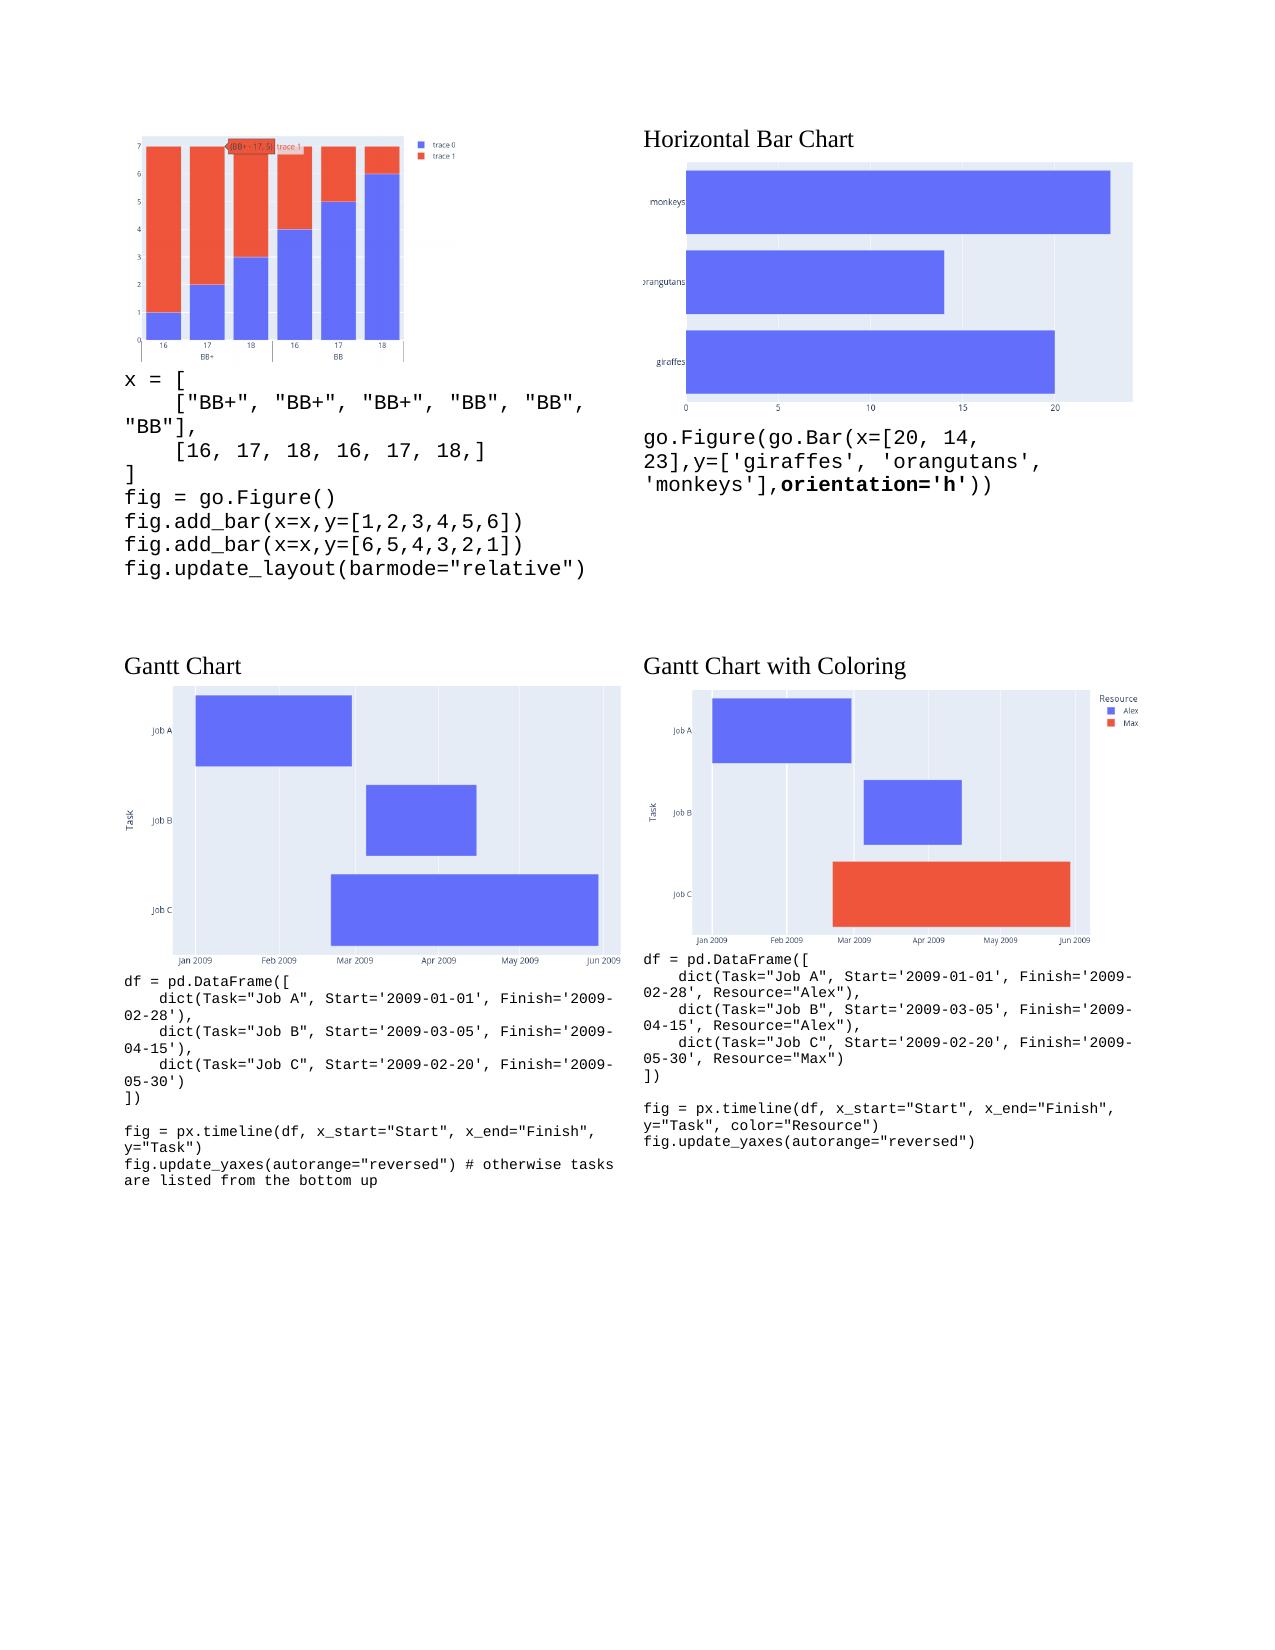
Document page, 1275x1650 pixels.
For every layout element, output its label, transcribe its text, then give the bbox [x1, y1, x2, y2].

picture [643, 152, 1152, 427]
picture [643, 680, 1152, 953]
picture [123, 680, 632, 975]
table_cell Horizontal Bar Chart go.Figure(go.Bar(x=[20, 14, 23],y=['giraffes', 'orangutans', 'monkeys'],orientation='h')) [638, 118, 1157, 646]
table_cell x = [ ["BB+", "BB+", "BB+", "BB", "BB", "BB"], [16, 17, 18, 16, 17, 18,] ] fig = go.Figure() fig.add_bar(x=x,y=[1,2,3,4,5,6]) fig.add_bar(x=x,y=[6,5,4,3,2,1]) fig.update_layout(barmode="relative") [118, 118, 637, 646]
table_cell Gantt Chart with Coloring df = pd.DataFrame([ dict(Task="Job A", Start='2009-01-01', Finish='2009-02-28', Resource="Alex"), dict(Task="Job B", Start='2009-03-05', Finish='2009-04-15', Resource="Alex"), dict(Task="Job C", Start='2009-02-20', Finish='2009-05-30', Resource="Max") ]) fig = px.timeline(df, x_start="Start", x_end="Finish", y="Task", color="Resource") fig.update_yaxes(autorange="reversed") [638, 646, 1157, 1225]
picture [123, 123, 458, 369]
table_cell Gantt Chart df = pd.DataFrame([ dict(Task="Job A", Start='2009-01-01', Finish='2009-02-28'), dict(Task="Job B", Start='2009-03-05', Finish='2009-04-15'), dict(Task="Job C", Start='2009-02-20', Finish='2009-05-30') ]) fig = px.timeline(df, x_start="Start", x_end="Finish", y="Task") fig.update_yaxes(autorange="reversed") # otherwise tasks are listed from the bottom up [118, 646, 637, 1225]
